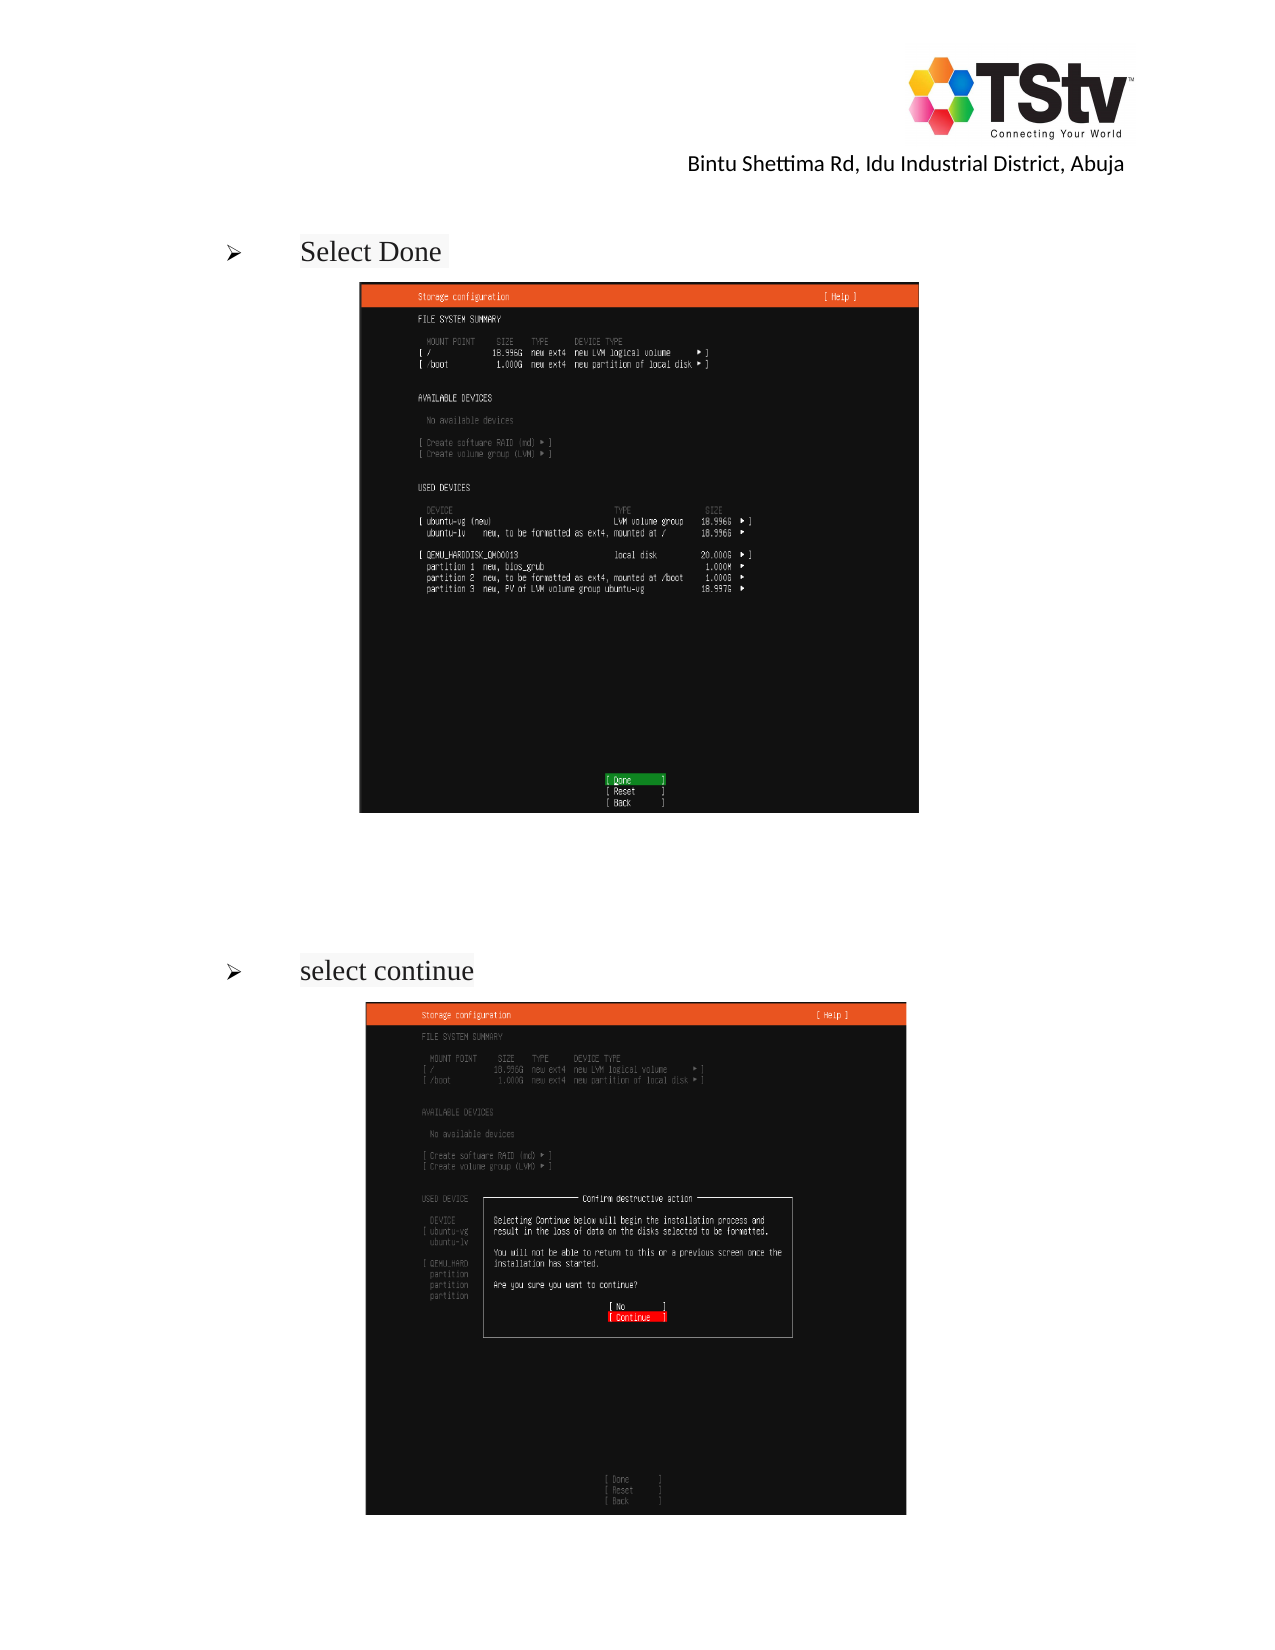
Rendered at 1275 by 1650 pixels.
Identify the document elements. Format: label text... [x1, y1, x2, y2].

picture [904, 43, 1137, 147]
list Select Done [150, 234, 1125, 268]
picture [365, 1002, 907, 1515]
list select continue [150, 953, 1125, 987]
picture [359, 282, 919, 813]
